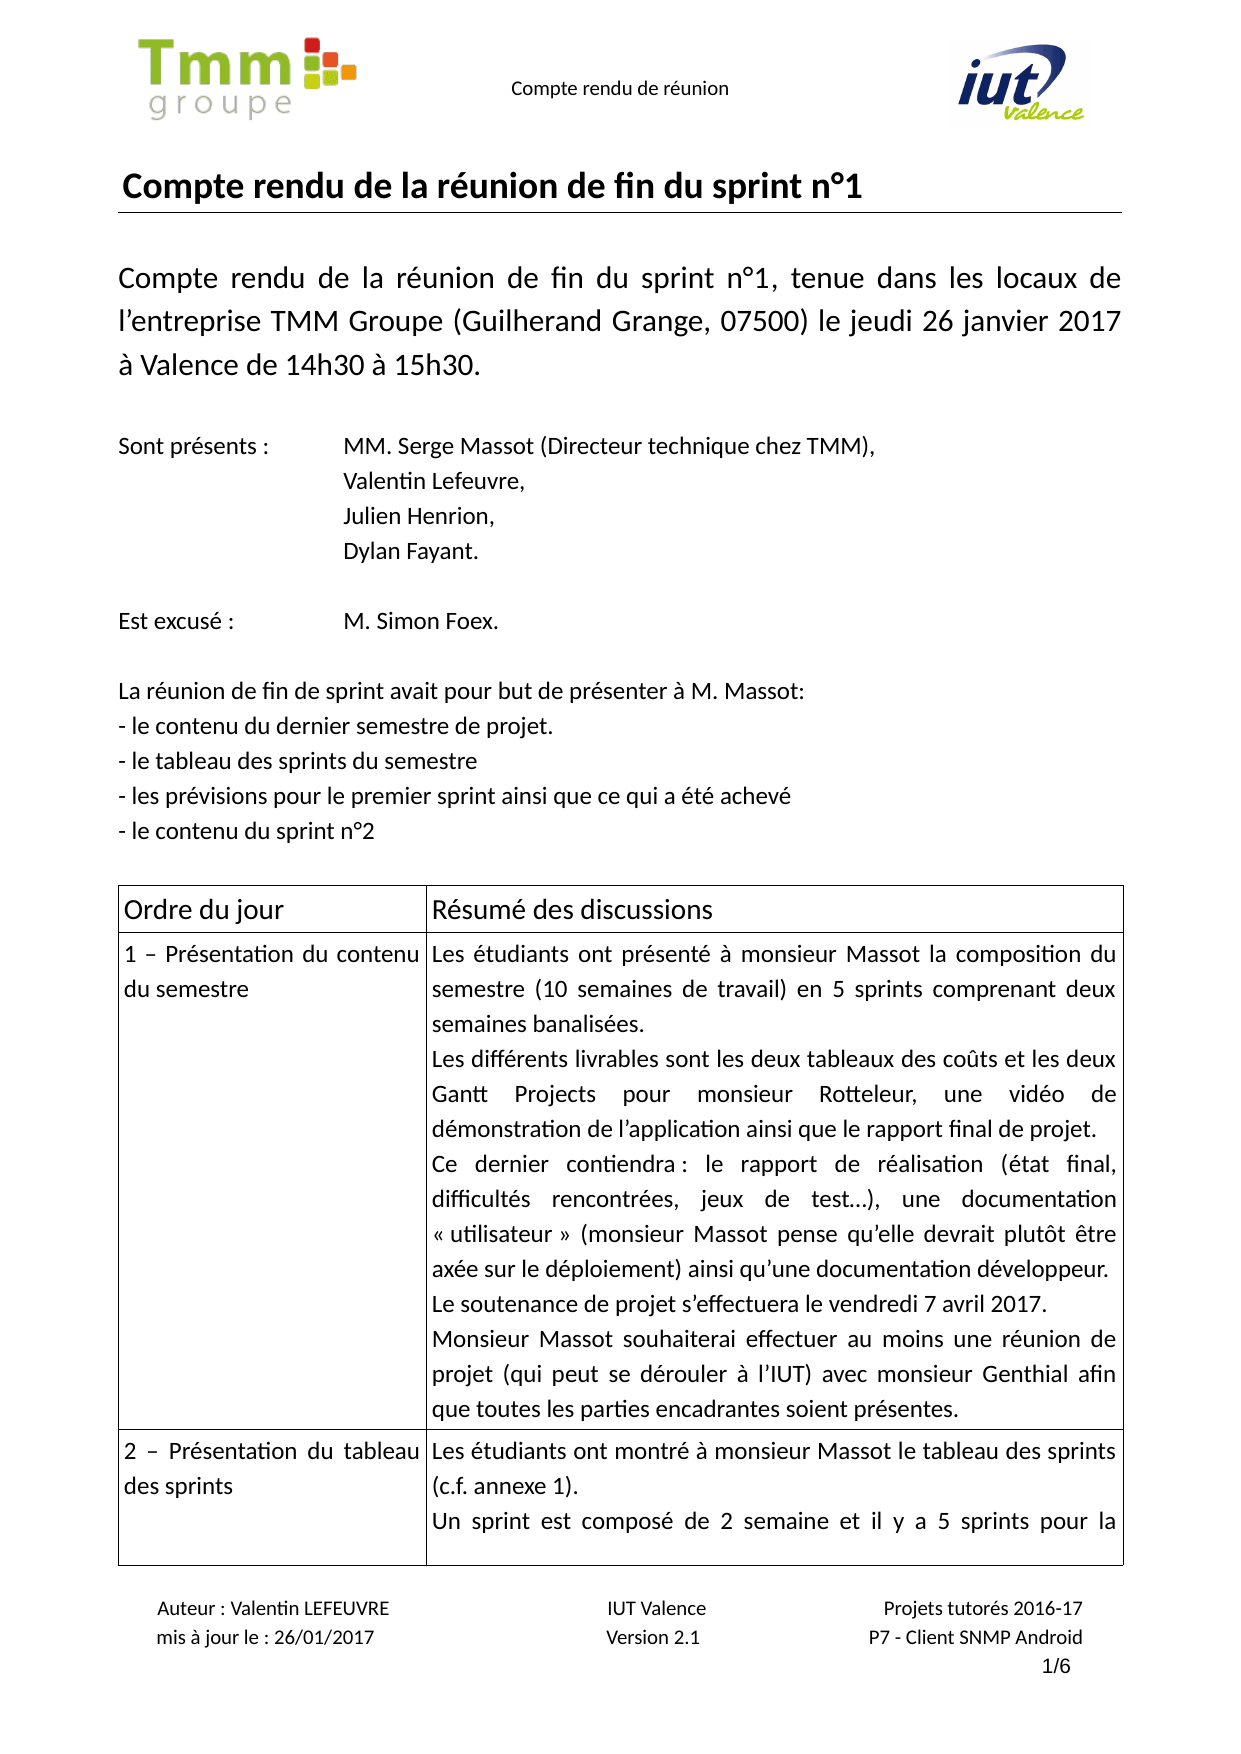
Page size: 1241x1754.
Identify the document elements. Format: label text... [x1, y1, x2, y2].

text La réunion de fin de sprint avait pour but de présenter à M. Massot: [118, 675, 1122, 706]
text Valentin Lefeuvre, [118, 465, 1122, 496]
text Est excusé : M. Simon Foex. [118, 605, 1122, 636]
table_cell Les étudiants ont présenté à monsieur Massot la composition du semestre (10 semaines de travail) en 5 sprints comprenant deux semaines banalisées. Les différents livrables sont les deux tableaux des coûts et les deux Gantt Projects pour monsieur Rotteleur, une vidéo de démonstration de l’application ainsi que le rapport final de projet. Ce dernier contiendra : le rapport de réalisation (état final, difficultés rencontrées, jeux de test…), une documentation « utilisateur » (monsieur Massot pense qu’elle devrait plutôt être axée sur le déploiement) ainsi qu’une documentation développeur. Le soutenance de projet s’effectuera le vendredi 7 avril 2017. Monsieur Massot souhaiterai effectuer au moins une réunion de projet (qui peut se dérouler à l’IUT) avec monsieur Genthial afin que toutes les parties encadrantes soient présentes. [427, 933, 1123, 1429]
text Sont présents : MM. Serge Massot (Directeur technique chez TMM), [118, 430, 1122, 461]
picture [948, 40, 1092, 127]
picture [136, 36, 362, 127]
table_header Résumé des discussions [427, 886, 1123, 932]
text Compte rendu de la réunion de fin du sprint n°1, tenue dans les locaux de l’entreprise TMM Groupe (Guilherand Grange, 07500) le jeudi 26 janvier 2017 à Valence de 14h30 à 15h30. [118, 258, 1122, 383]
text - le contenu du dernier semestre de projet. [118, 710, 1122, 741]
table_cell 1 – Présentation du contenu du semestre [119, 933, 426, 1429]
text Dylan Fayant. [118, 535, 1122, 566]
text Compte rendu de la réunion de fin du sprint n°1 [118, 158, 1122, 212]
text Julien Henrion, [118, 500, 1122, 531]
table_cell Les étudiants ont montré à monsieur Massot le tableau des sprints (c.f. annexe 1). Un sprint est composé de 2 semaine et il y a 5 sprints pour la [427, 1430, 1123, 1565]
text - les prévisions pour le premier sprint ainsi que ce qui a été achevé [118, 780, 1122, 811]
text - le tableau des sprints du semestre [118, 745, 1122, 776]
text - le contenu du sprint n°2 [118, 815, 1122, 846]
table_cell 2 – Présentation du tableau des sprints [119, 1430, 426, 1565]
table_header Ordre du jour [119, 886, 426, 932]
